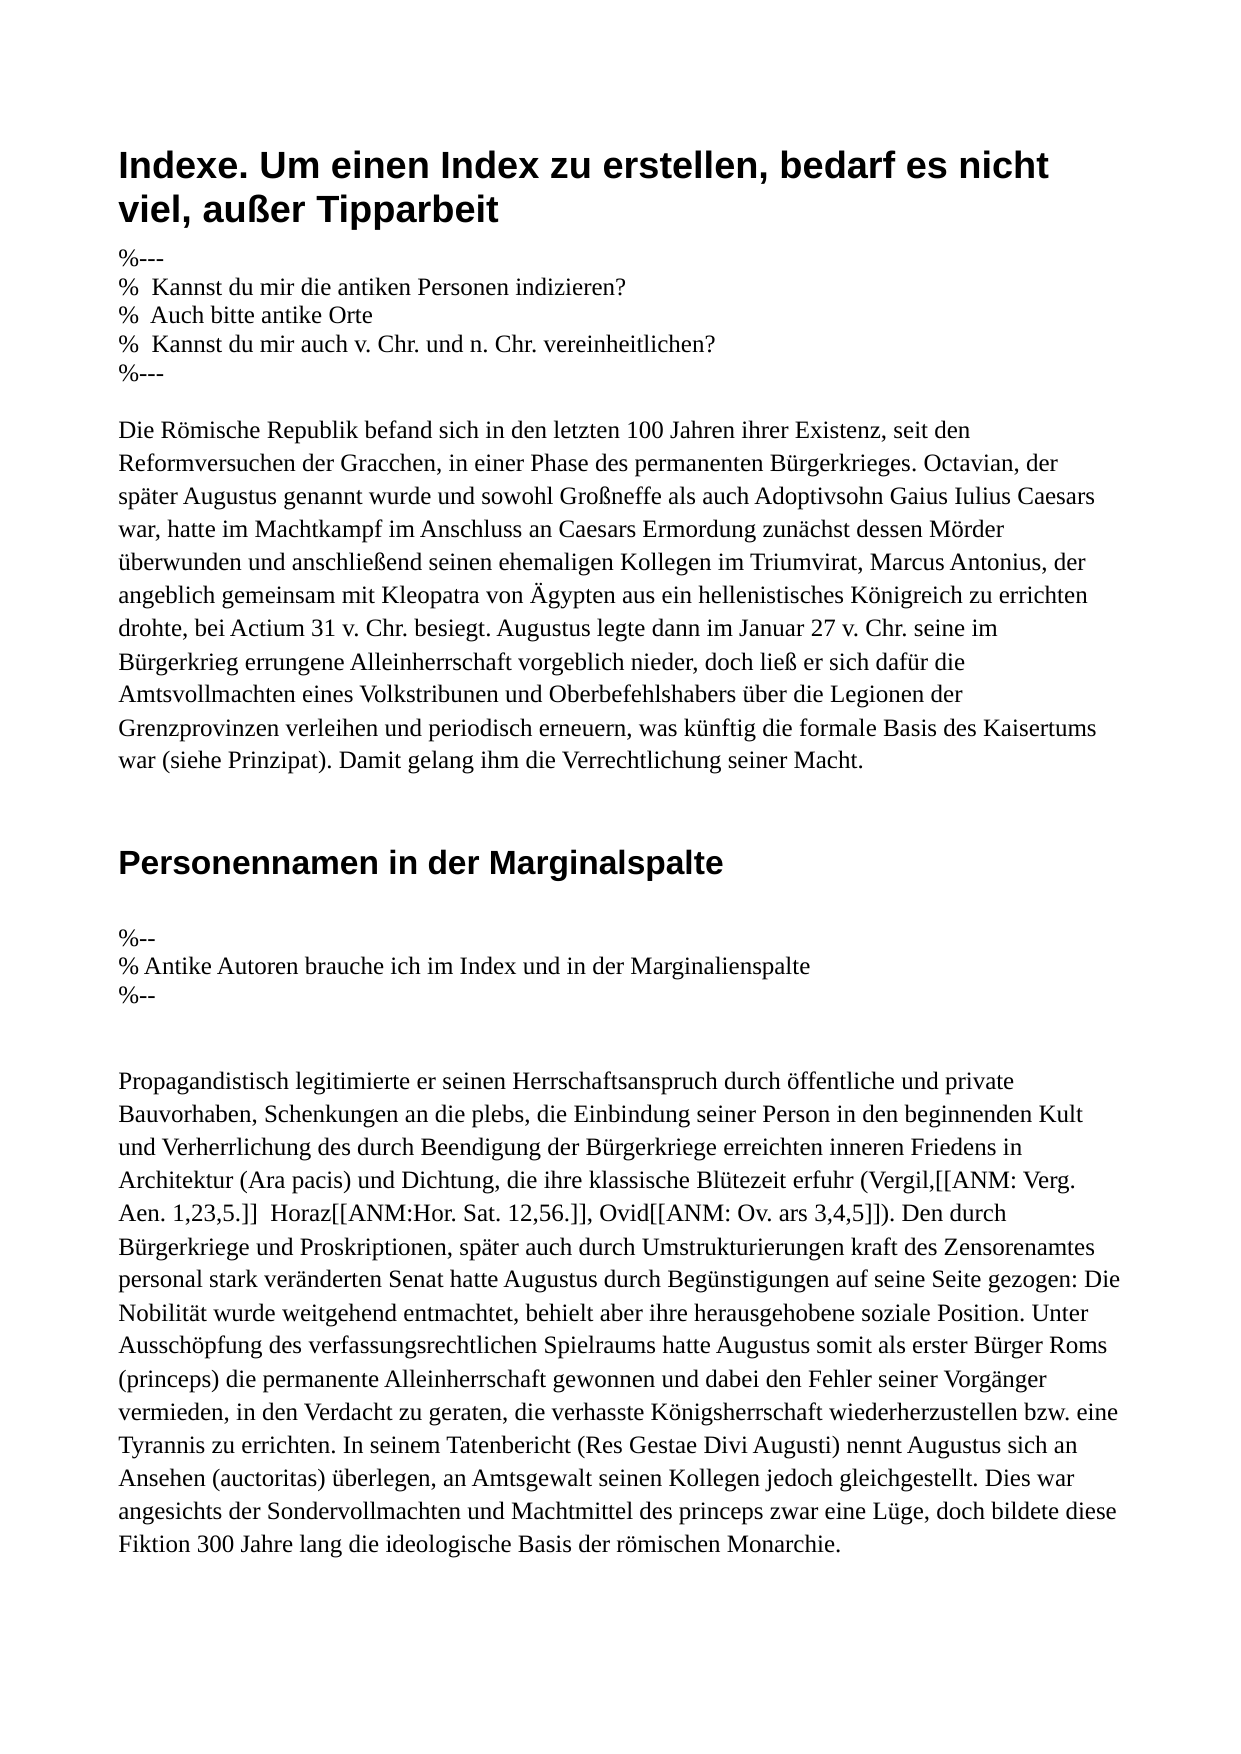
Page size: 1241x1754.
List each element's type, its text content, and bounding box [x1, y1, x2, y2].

subtitle Personennamen in der Marginalspalte [118, 843, 1122, 881]
text %--- [118, 358, 1122, 387]
text %-- [118, 980, 1122, 1009]
text Propagandistisch legitimierte er seinen Herrschaftsanspruch durch öffentliche und private Bauvorhaben, Schenkungen an die plebs, die Einbindung seiner Person in den beginnenden Kult und Verherrlichung des durch Beendigung der Bürgerkriege erreichten inneren Friedens in Architektur (Ara pacis) und Dichtung, die ihre klassische Blütezeit erfuhr (Vergil,[[ANM: Verg. Aen. 1,23,5.]] Horaz[[ANM:Hor. Sat. 12,56.]], Ovid[[ANM: Ov. ars 3,4,5]]). Den durch Bürgerkriege und Proskriptionen, später auch durch Umstrukturierungen kraft des Zensorenamtes personal stark veränderten Senat hatte Augustus durch Begünstigungen auf seine Seite gezogen: Die Nobilität wurde weitgehend entmachtet, behielt aber ihre herausgehobene soziale Position. Unter Ausschöpfung des verfassungsrechtlichen Spielraums hatte Augustus somit als erster Bürger Roms (princeps) die permanente Alleinherrschaft gewonnen und dabei den Fehler seiner Vorgänger vermieden, in den Verdacht zu geraten, die verhasste Königsherrschaft wiederherzustellen bzw. eine Tyrannis zu errichten. In seinem Tatenbericht (Res Gestae Divi Augusti) nennt Augustus sich an Ansehen (auctoritas) überlegen, an Amtsgewalt seinen Kollegen jedoch gleichgestellt. Dies war angesichts der Sondervollmachten und Machtmittel des princeps zwar eine Lüge, doch bildete diese Fiktion 300 Jahre lang die ideologische Basis der römischen Monarchie. [118, 1066, 1122, 1557]
text Die Römische Republik befand sich in den letzten 100 Jahren ihrer Existenz, seit den Reformversuchen der Gracchen, in einer Phase des permanenten Bürgerkrieges. Octavian, der später Augustus genannt wurde und sowohl Großneffe als auch Adoptivsohn Gaius Iulius Caesars war, hatte im Machtkampf im Anschluss an Caesars Ermordung zunächst dessen Mörder überwunden und anschließend seinen ehemaligen Kollegen im Triumvirat, Marcus Antonius, der angeblich gemeinsam mit Kleopatra von Ägypten aus ein hellenistisches Königreich zu errichten drohte, bei Actium 31 v. Chr. besiegt. Augustus legte dann im Januar 27 v. Chr. seine im Bürgerkrieg errungene Alleinherrschaft vorgeblich nieder, doch ließ er sich dafür die Amtsvollmachten eines Volkstribunen und Oberbefehlshabers über die Legionen der Grenzprovinzen verleihen und periodisch erneuern, was künftig die formale Basis des Kaisertums war (siehe Prinzipat). Damit gelang ihm die Verrechtlichung seiner Macht. [118, 415, 1122, 774]
subtitle Indexe. Um einen Index zu erstellen, bedarf es nicht viel, außer Tipparbeit [118, 143, 1122, 230]
text % Kannst du mir auch v. Chr. und n. Chr. vereinheitlichen? [118, 329, 1122, 358]
text %-- [118, 923, 1122, 951]
text % Kannst du mir die antiken Personen indizieren? [118, 272, 1122, 300]
text % Auch bitte antike Orte [118, 300, 1122, 329]
text % Antike Autoren brauche ich im Index und in der Marginalienspalte [118, 951, 1122, 980]
text %--- [118, 243, 1122, 272]
